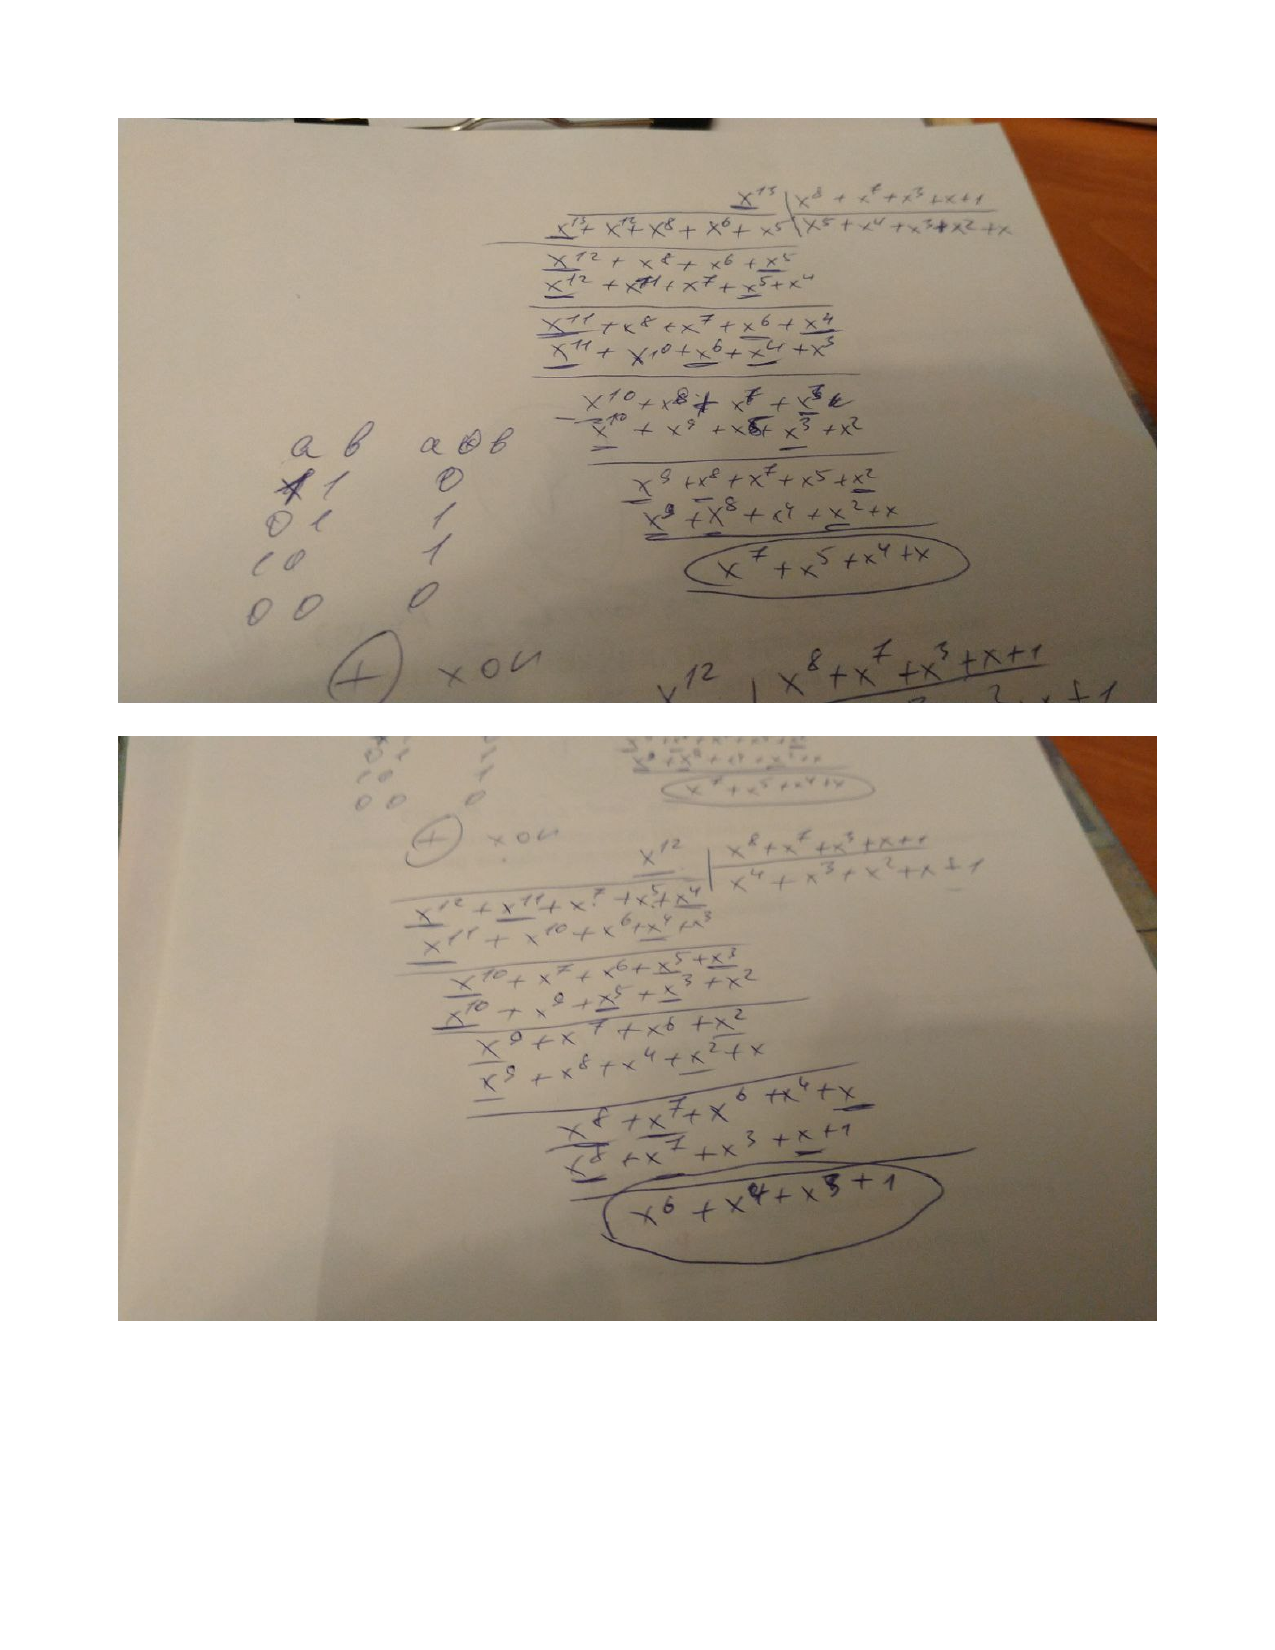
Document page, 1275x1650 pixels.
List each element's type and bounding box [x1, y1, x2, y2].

picture [118, 736, 1157, 1321]
picture [118, 118, 1157, 703]
